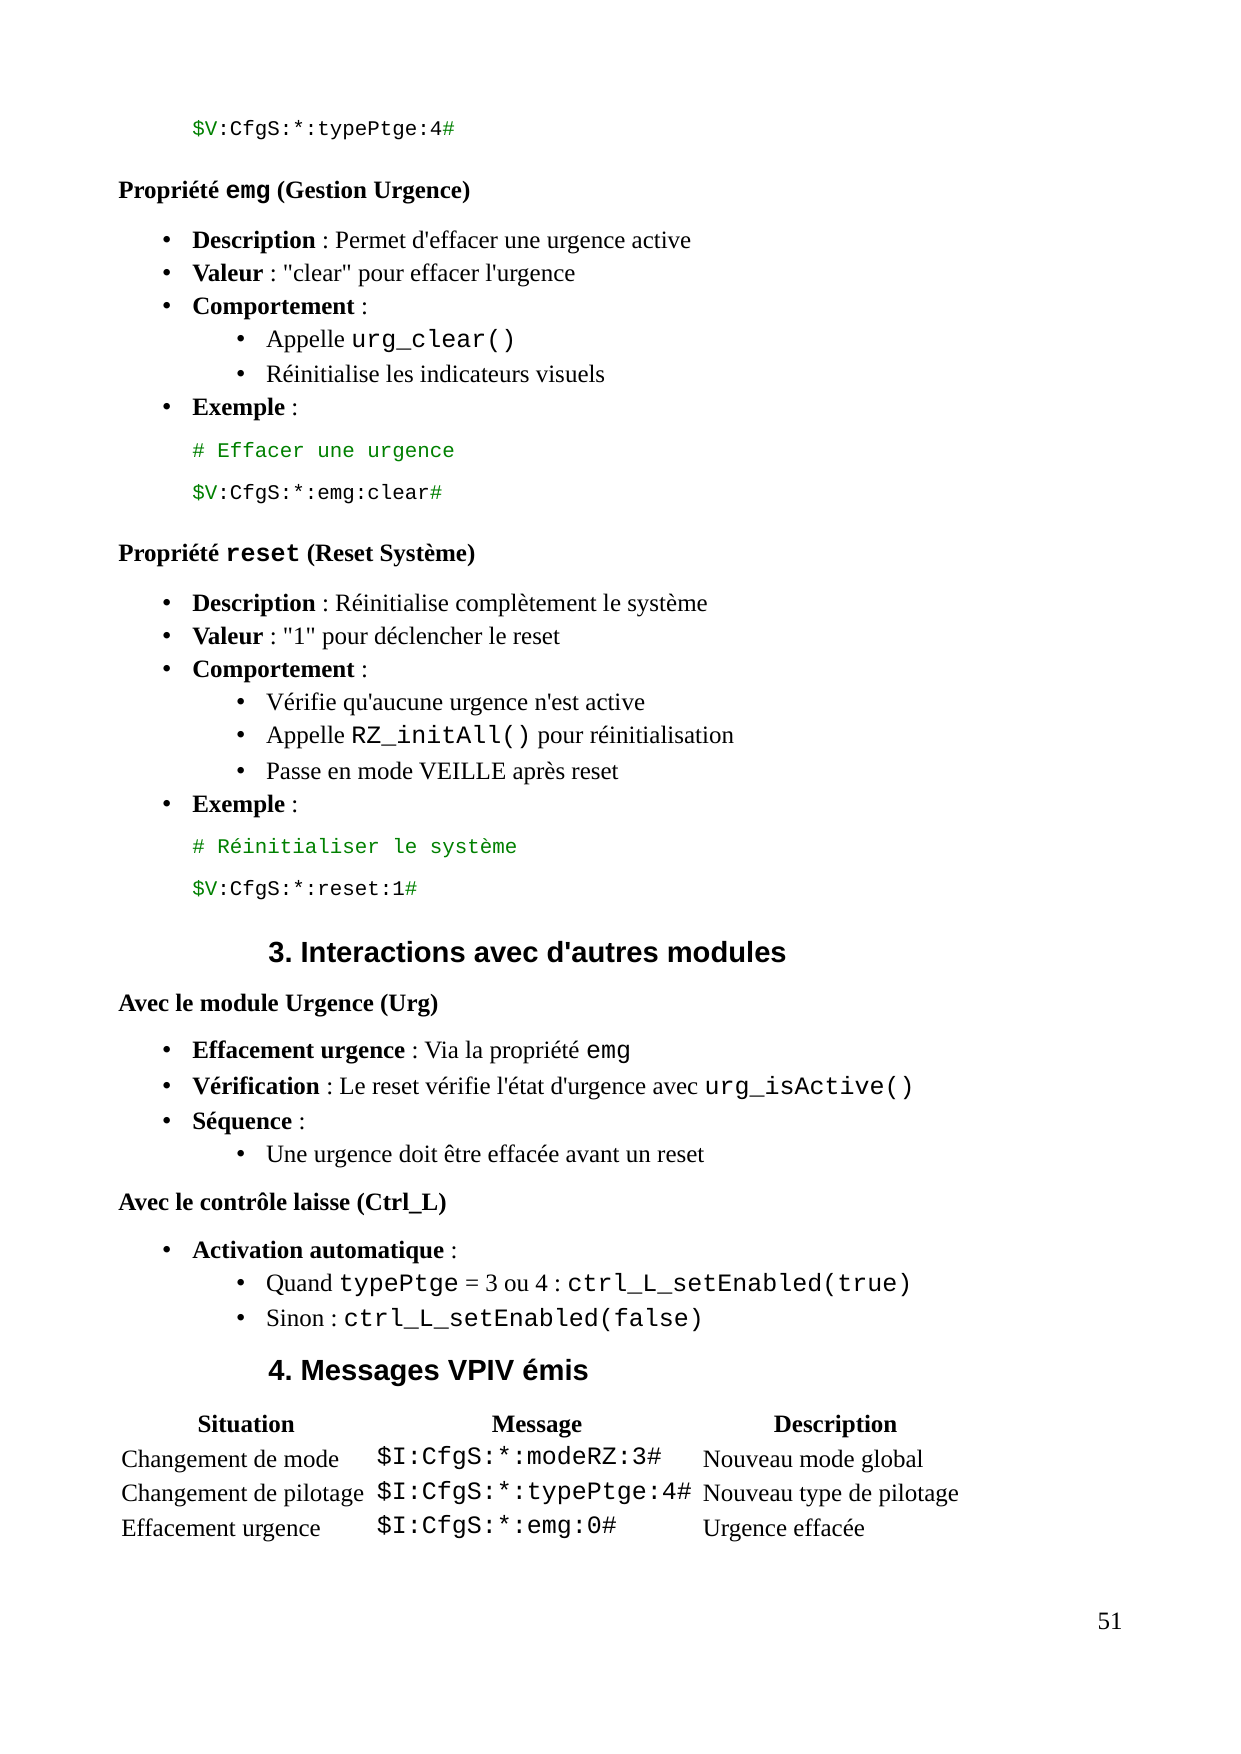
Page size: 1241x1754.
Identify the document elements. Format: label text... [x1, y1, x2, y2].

list Activation automatique : [162, 1235, 1122, 1263]
list Vérification : Le reset vérifie l'état d'urgence avec urg_isActive() [162, 1071, 1122, 1102]
table_header Description [700, 1406, 971, 1441]
list $V:CfgS:*:typePtge:4# [162, 118, 1122, 142]
list Appelle urg_clear() [236, 324, 1122, 355]
list Appelle RZ_initAll() pour réinitialisation [236, 720, 1122, 751]
table_cell $I:CfgS:*:modeRZ:3# [374, 1441, 700, 1475]
subtitle 4. Messages VPIV émis [231, 1353, 1122, 1387]
list $V:CfgS:*:emg:clear# [162, 482, 1122, 505]
list Exemple : [162, 392, 1122, 421]
list Vérifie qu'aucune urgence n'est active [236, 687, 1122, 716]
subtitle Propriété reset (Reset Système) [118, 538, 1122, 569]
subtitle Avec le contrôle laisse (Ctrl_L) [118, 1187, 1122, 1216]
list Séquence : [162, 1106, 1122, 1135]
list Description : Permet d'effacer une urgence active [162, 225, 1122, 253]
list Description : Réinitialise complètement le système [162, 588, 1122, 617]
list Exemple : [162, 789, 1122, 818]
list Réinitialise les indicateurs visuels [236, 359, 1122, 388]
list Valeur : "clear" pour effacer l'urgence [162, 258, 1122, 287]
table_cell Urgence effacée [700, 1510, 971, 1544]
subtitle Avec le module Urgence (Urg) [118, 988, 1122, 1017]
table_cell Nouveau type de pilotage [700, 1475, 971, 1510]
list # Effacer une urgence [162, 440, 1122, 463]
table_cell Changement de pilotage [118, 1475, 374, 1510]
table_cell $I:CfgS:*:emg:0# [374, 1510, 700, 1544]
table_cell Effacement urgence [118, 1510, 374, 1544]
list Comportement : [162, 654, 1122, 683]
table_cell Changement de mode [118, 1441, 374, 1475]
list $V:CfgS:*:reset:1# [162, 878, 1122, 902]
list Comportement : [162, 291, 1122, 319]
list Sinon : ctrl_L_setEnabled(false) [236, 1303, 1122, 1334]
list Quand typePtge = 3 ou 4 : ctrl_L_setEnabled(true) [236, 1268, 1122, 1298]
list Une urgence doit être effacée avant un reset [236, 1139, 1122, 1168]
list Valeur : "1" pour déclencher le reset [162, 621, 1122, 650]
subtitle 3. Interactions avec d'autres modules [231, 935, 1122, 968]
table_cell $I:CfgS:*:typePtge:4# [374, 1475, 700, 1510]
subtitle Propriété emg (Gestion Urgence) [118, 175, 1122, 206]
table_cell Nouveau mode global [700, 1441, 971, 1475]
list Passe en mode VEILLE après reset [236, 756, 1122, 784]
table_header Situation [118, 1406, 374, 1441]
list # Réinitialiser le système [162, 836, 1122, 860]
list Effacement urgence : Via la propriété emg [162, 1036, 1122, 1066]
table_header Message [374, 1406, 700, 1441]
